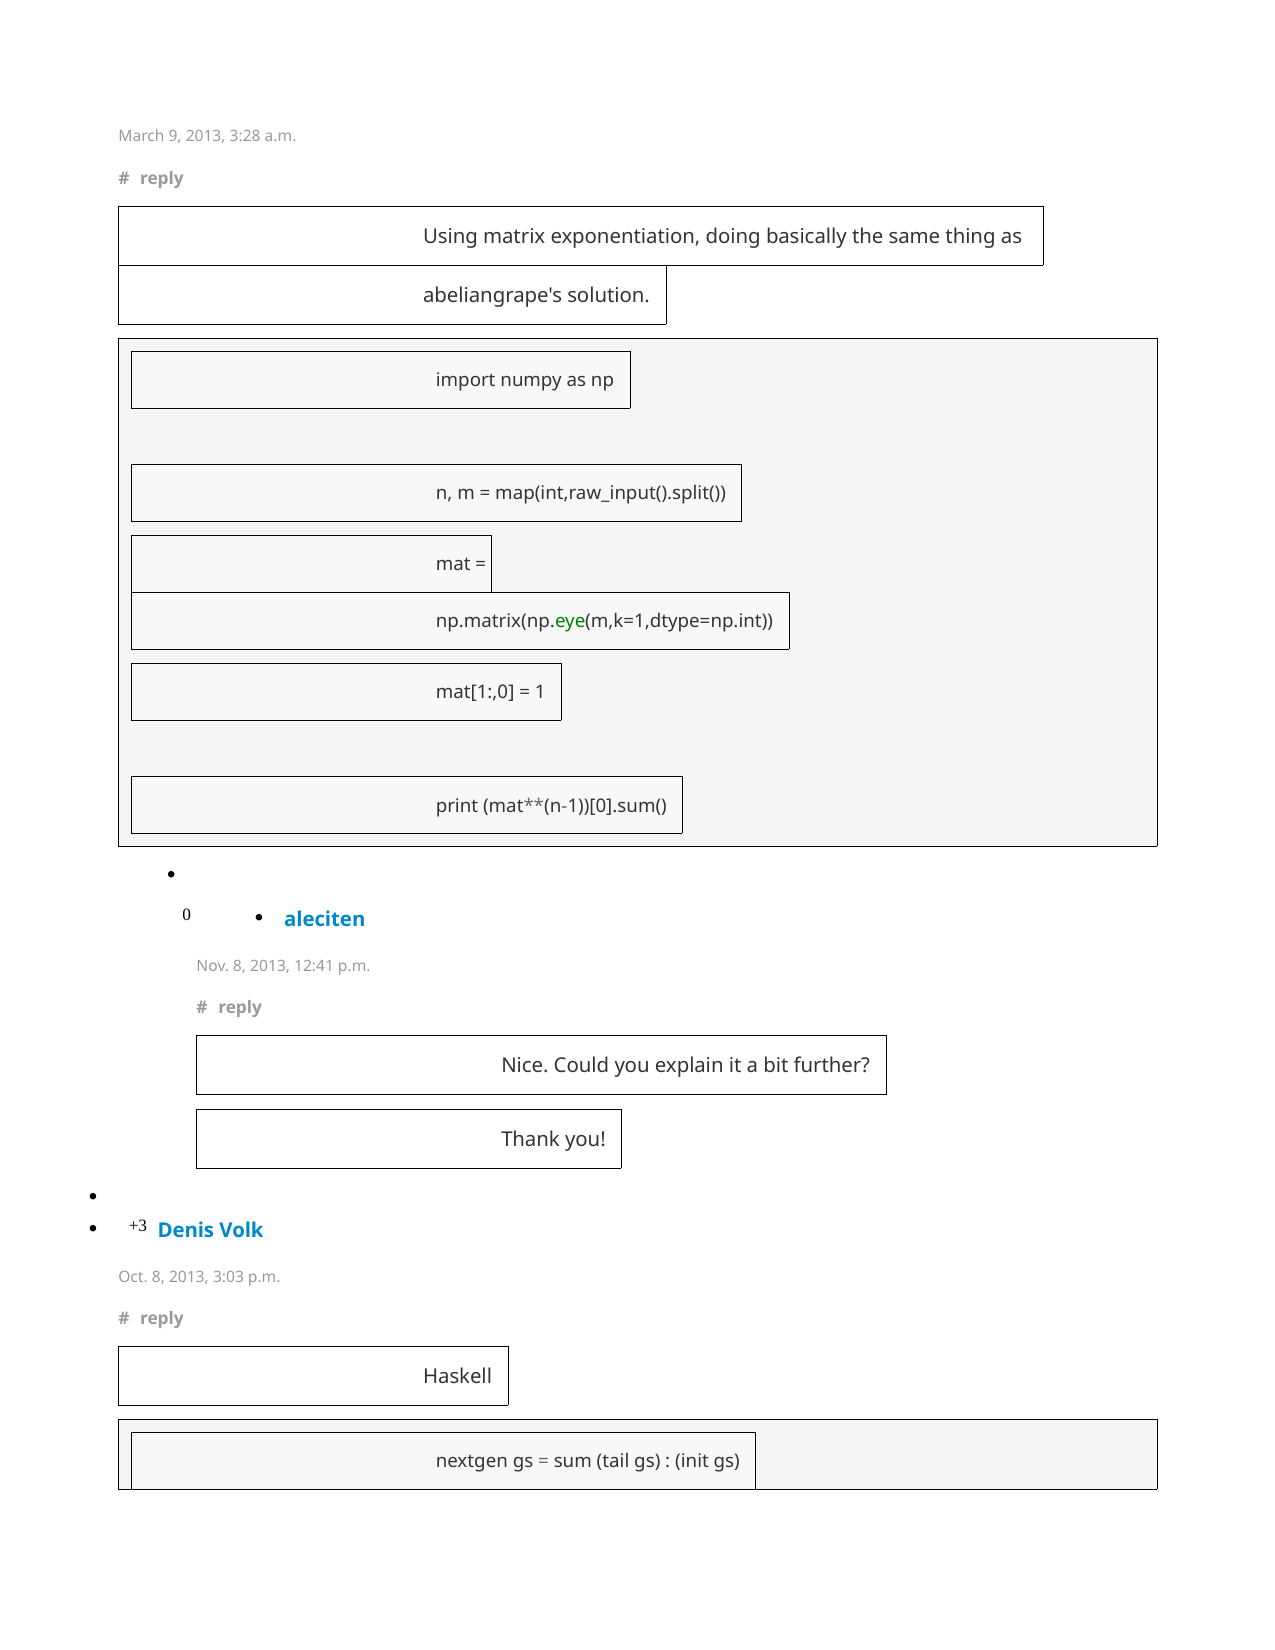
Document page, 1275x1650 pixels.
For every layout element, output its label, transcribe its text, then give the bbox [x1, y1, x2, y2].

list import numpy as np [119, 339, 1157, 408]
list Oct. 8, 2013, 3:03 p.m. [118, 1259, 1157, 1287]
list Using matrix exponentiation, doing basically the same thing as abeliangrape's solution. [667, 206, 1157, 324]
list +3 [118, 1215, 157, 1235]
list Nice. Could you explain it a bit further? [197, 1036, 886, 1094]
list nextgen gs = sum (tail gs) : (init gs) [119, 1420, 1157, 1489]
list Thank you! [197, 1110, 621, 1168]
list mat = np.matrix(np.eye(m,k=1,dtype=np.int)) [119, 522, 1157, 649]
list March 9, 2013, 3:28 a.m. [118, 118, 1157, 146]
list # reply [118, 162, 1157, 190]
list mat[1:,0] = 1 [119, 650, 1157, 720]
list [622, 1109, 1157, 1168]
list aleciten [167, 904, 1157, 932]
list n, m = map(int,raw_input().split()) [119, 451, 1157, 521]
list Using matrix exponentiation, doing basically the same thing as abeliangrape's solution. [119, 266, 666, 324]
list Nov. 8, 2013, 12:41 p.m. [167, 948, 1157, 976]
list Using matrix exponentiation, doing basically the same thing as abeliangrape's solution. [119, 207, 1043, 265]
list 0 [167, 904, 206, 924]
list print (mat**(n-1))[0].sum() [119, 763, 1157, 846]
list Denis Volk [118, 1215, 1157, 1243]
list Haskell [119, 1347, 508, 1405]
list [167, 1035, 196, 1094]
list # reply [167, 992, 1157, 1020]
list # reply [118, 1302, 1157, 1331]
list [509, 1346, 1157, 1405]
list [887, 1035, 1157, 1094]
list [167, 1109, 196, 1168]
